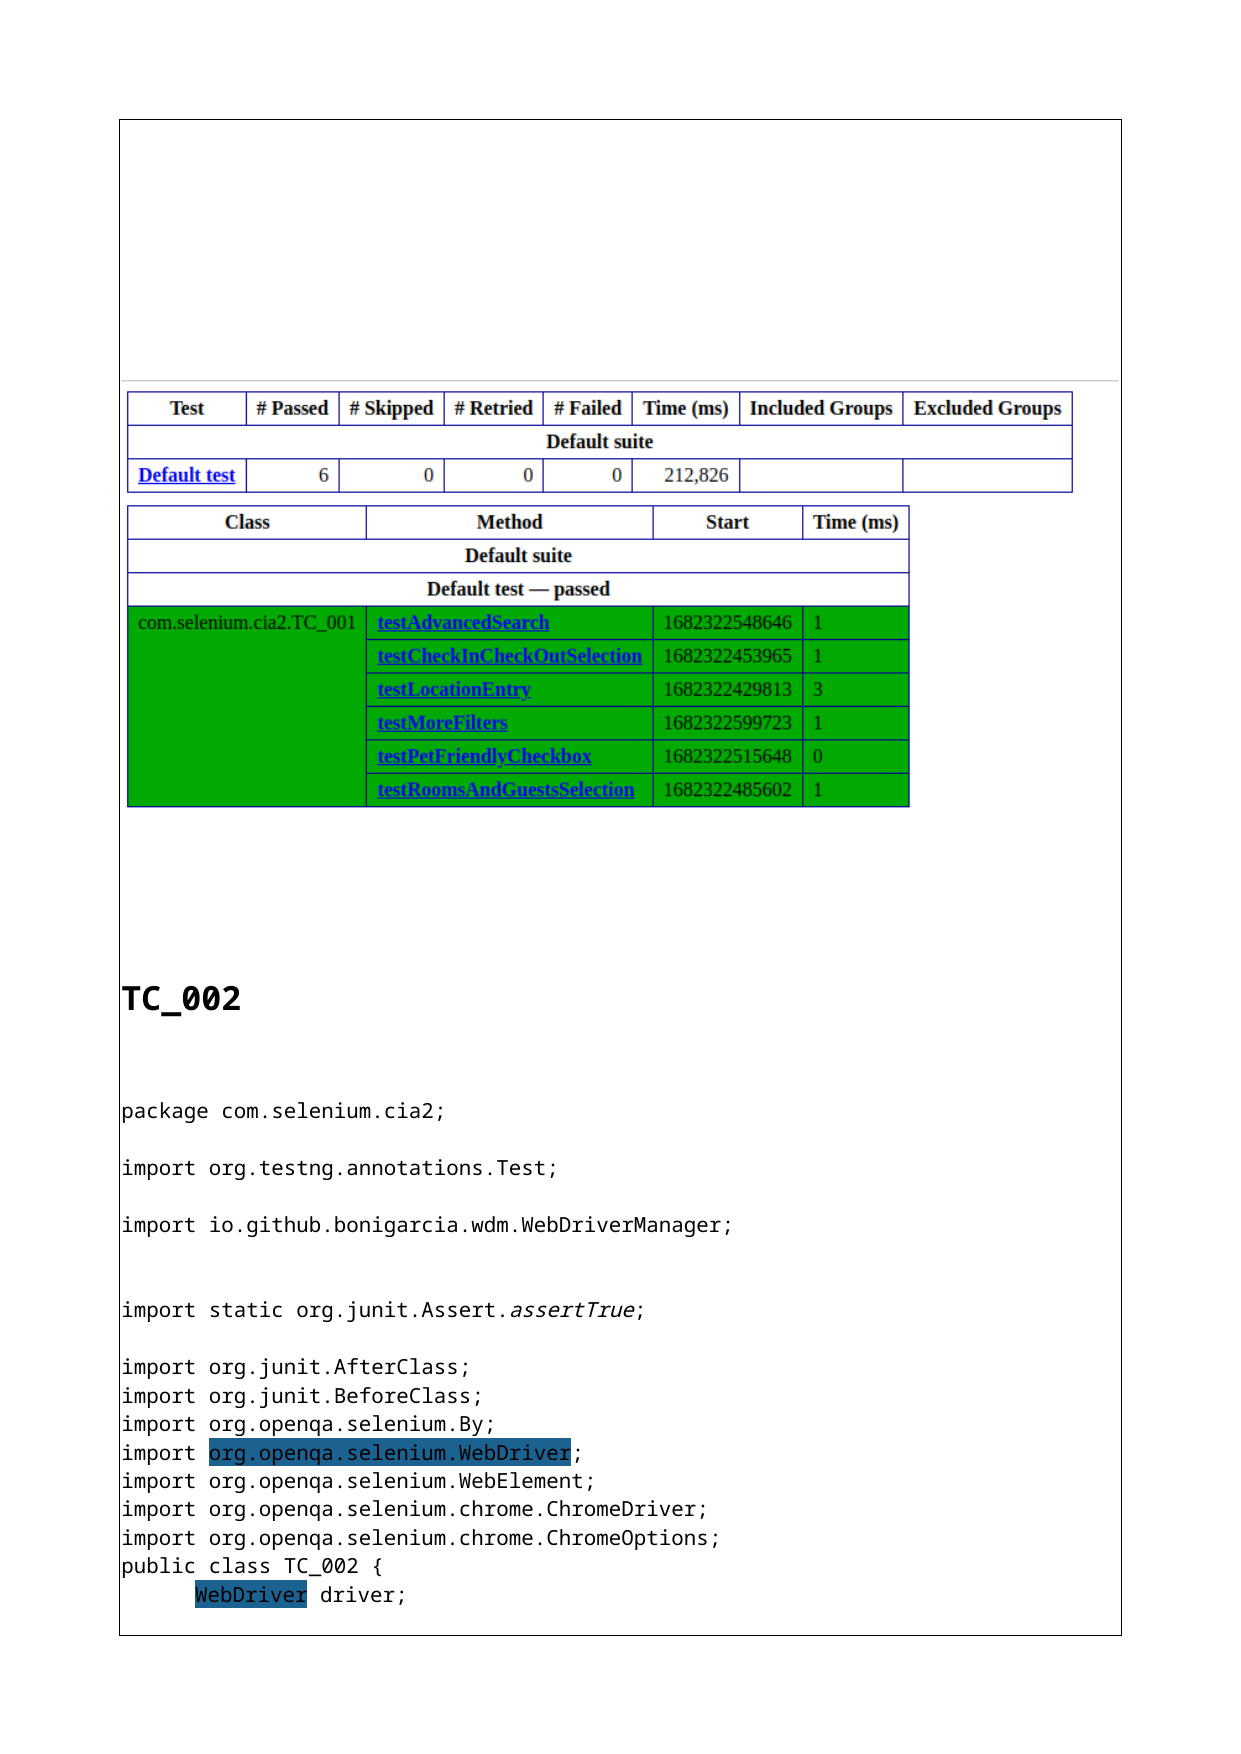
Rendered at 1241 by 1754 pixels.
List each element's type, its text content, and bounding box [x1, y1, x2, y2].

text import org.openqa.selenium.chrome.ChromeDriver; [121, 1494, 1119, 1523]
text public class TC_002 { [121, 1551, 1119, 1580]
text package com.selenium.cia2; [121, 1096, 1119, 1125]
text import org.testng.annotations.Test; [121, 1153, 1119, 1182]
text import org.openqa.selenium.WebDriver; [121, 1438, 1119, 1466]
text import org.openqa.selenium.chrome.ChromeOptions; [121, 1523, 1119, 1551]
text import org.junit.AfterClass; [121, 1352, 1119, 1381]
text TC_002 [121, 974, 1119, 1020]
text import org.openqa.selenium.WebElement; [121, 1466, 1119, 1494]
text import io.github.bonigarcia.wdm.WebDriverManager; [121, 1210, 1119, 1239]
text import static org.junit.Assert.assertTrue; [121, 1296, 1119, 1324]
text import org.junit.BeforeClass; [121, 1381, 1119, 1409]
text import org.openqa.selenium.By; [121, 1409, 1119, 1438]
text WebDriver driver; [121, 1580, 1119, 1608]
